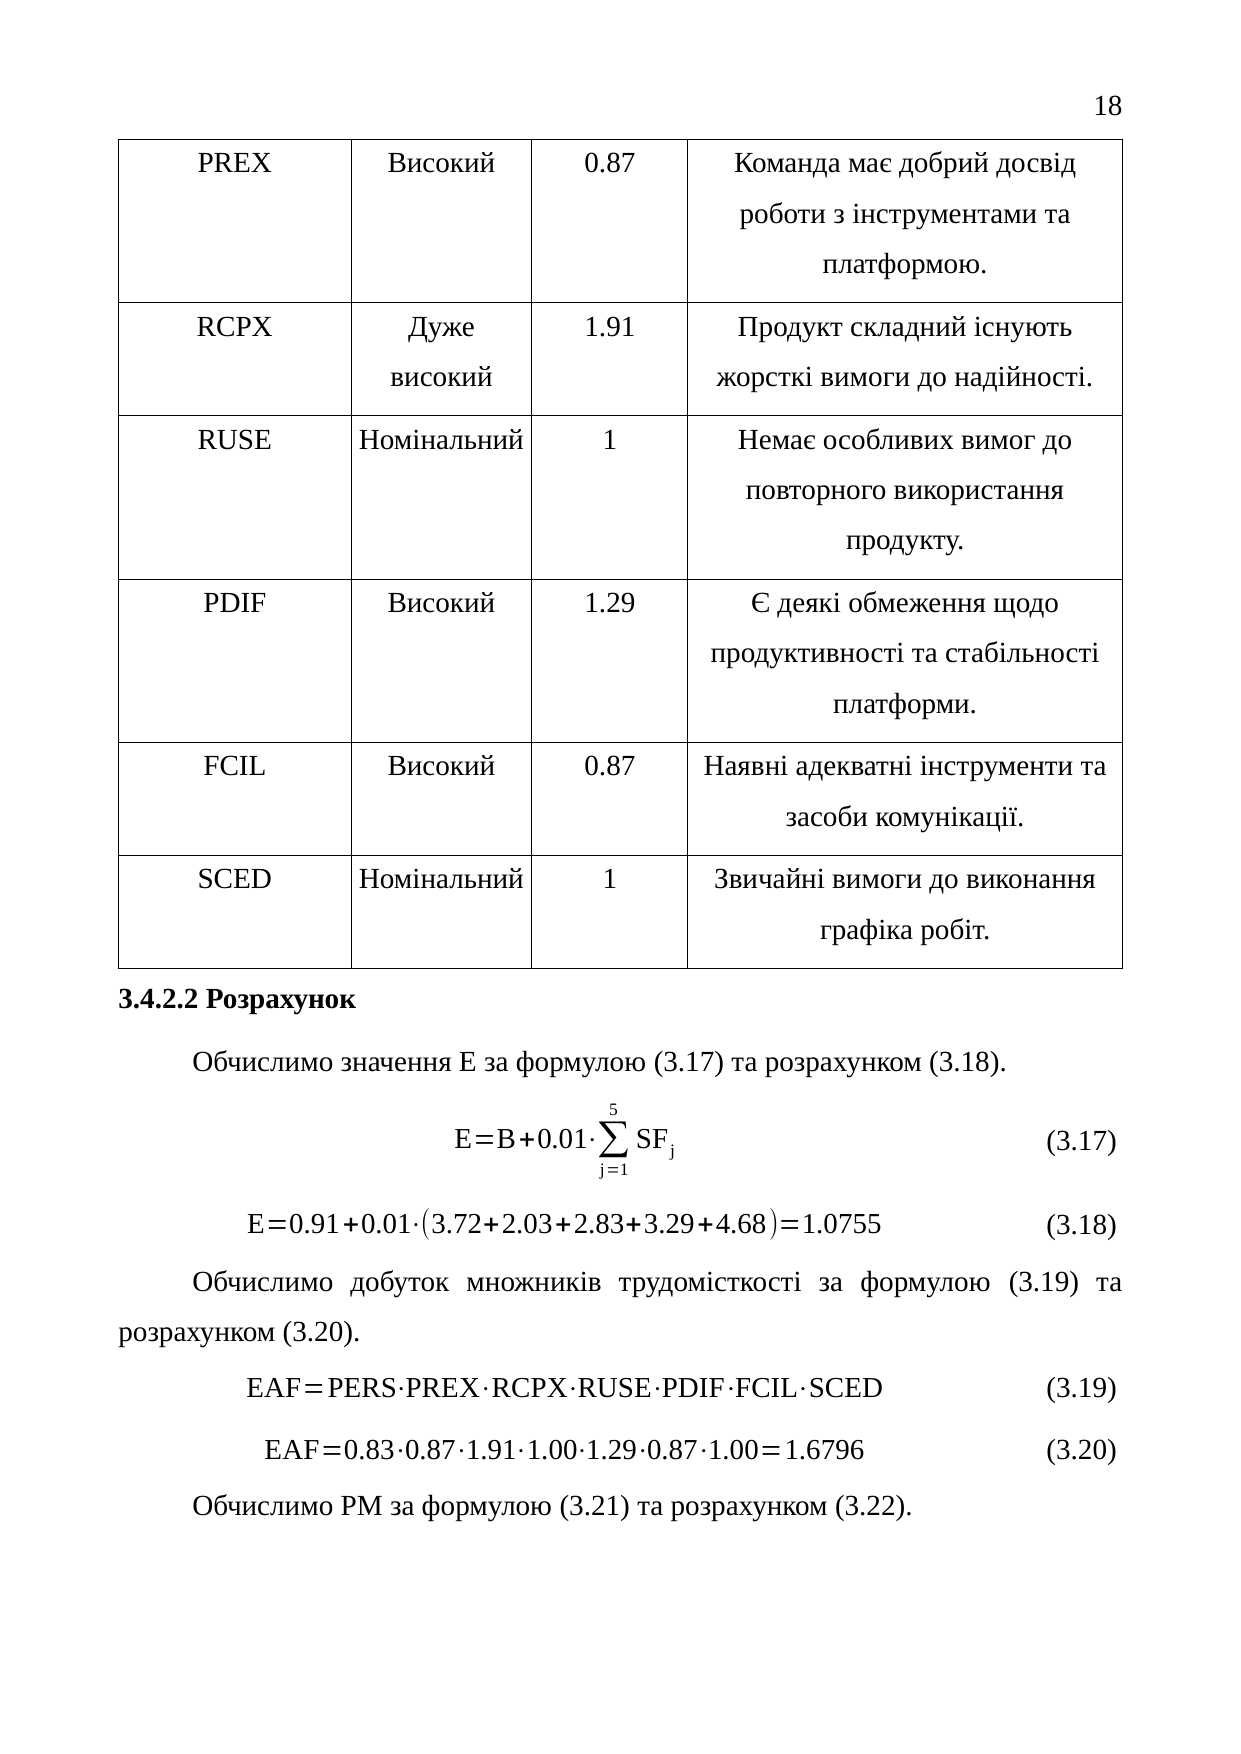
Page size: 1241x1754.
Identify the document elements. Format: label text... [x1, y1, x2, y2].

table_cell 0.87 [532, 743, 687, 855]
text Обчислимо добуток множників трудомісткості за формулою (3.19) та розрахунком (3.20). [118, 1264, 1122, 1348]
table_cell SCED [119, 856, 351, 968]
table_cell (3.20) [1010, 1426, 1122, 1488]
table_cell 1.29 [532, 580, 687, 742]
table_cell FCIL [119, 743, 351, 855]
table_cell 0.87 [532, 140, 687, 302]
table_cell (3.18) [1010, 1201, 1122, 1264]
text Обчислимо PM за формулою (3.21) та розрахунком (3.22). [118, 1488, 1122, 1521]
table_cell Є деякі обмеження щодо продуктивності та стабільності платформи. [688, 580, 1122, 742]
table_cell RUSE [119, 416, 351, 578]
table_header (3.19) [1010, 1365, 1122, 1426]
text Обчислимо значення E за формулою (3.17) та розрахунком (3.18). [118, 1044, 1122, 1078]
table_cell Високий [352, 140, 531, 302]
table_cell Команда має добрий досвід роботи з інструментами та платформою. [688, 140, 1122, 302]
table_cell 1 [532, 856, 687, 968]
table_cell [118, 1426, 1010, 1488]
subtitle Розрахунок [118, 981, 1122, 1015]
table_cell 1 [532, 416, 687, 578]
table_header [118, 1095, 1010, 1201]
table_cell RCPX [119, 303, 351, 415]
table_cell Продукт складний існують жорсткі вимоги до надійності. [688, 303, 1122, 415]
table_cell Звичайні вимоги до виконання графіка робіт. [688, 856, 1122, 968]
table_cell PDIF [119, 580, 351, 742]
table_cell 1.91 [532, 303, 687, 415]
table_cell PREX [119, 140, 351, 302]
table_cell Номінальний [352, 856, 531, 968]
table_cell [118, 1201, 1010, 1264]
table_cell Немає особливих вимог до повторного використання продукту. [688, 416, 1122, 578]
table_header (3.17) [1010, 1095, 1122, 1201]
table_cell Номінальний [352, 416, 531, 578]
table_cell Високий [352, 580, 531, 742]
table_cell Дуже високий [352, 303, 531, 415]
table_cell Високий [352, 743, 531, 855]
table_cell Наявні адекватні інструменти та засоби комунікації. [688, 743, 1122, 855]
table_header [118, 1365, 1010, 1426]
